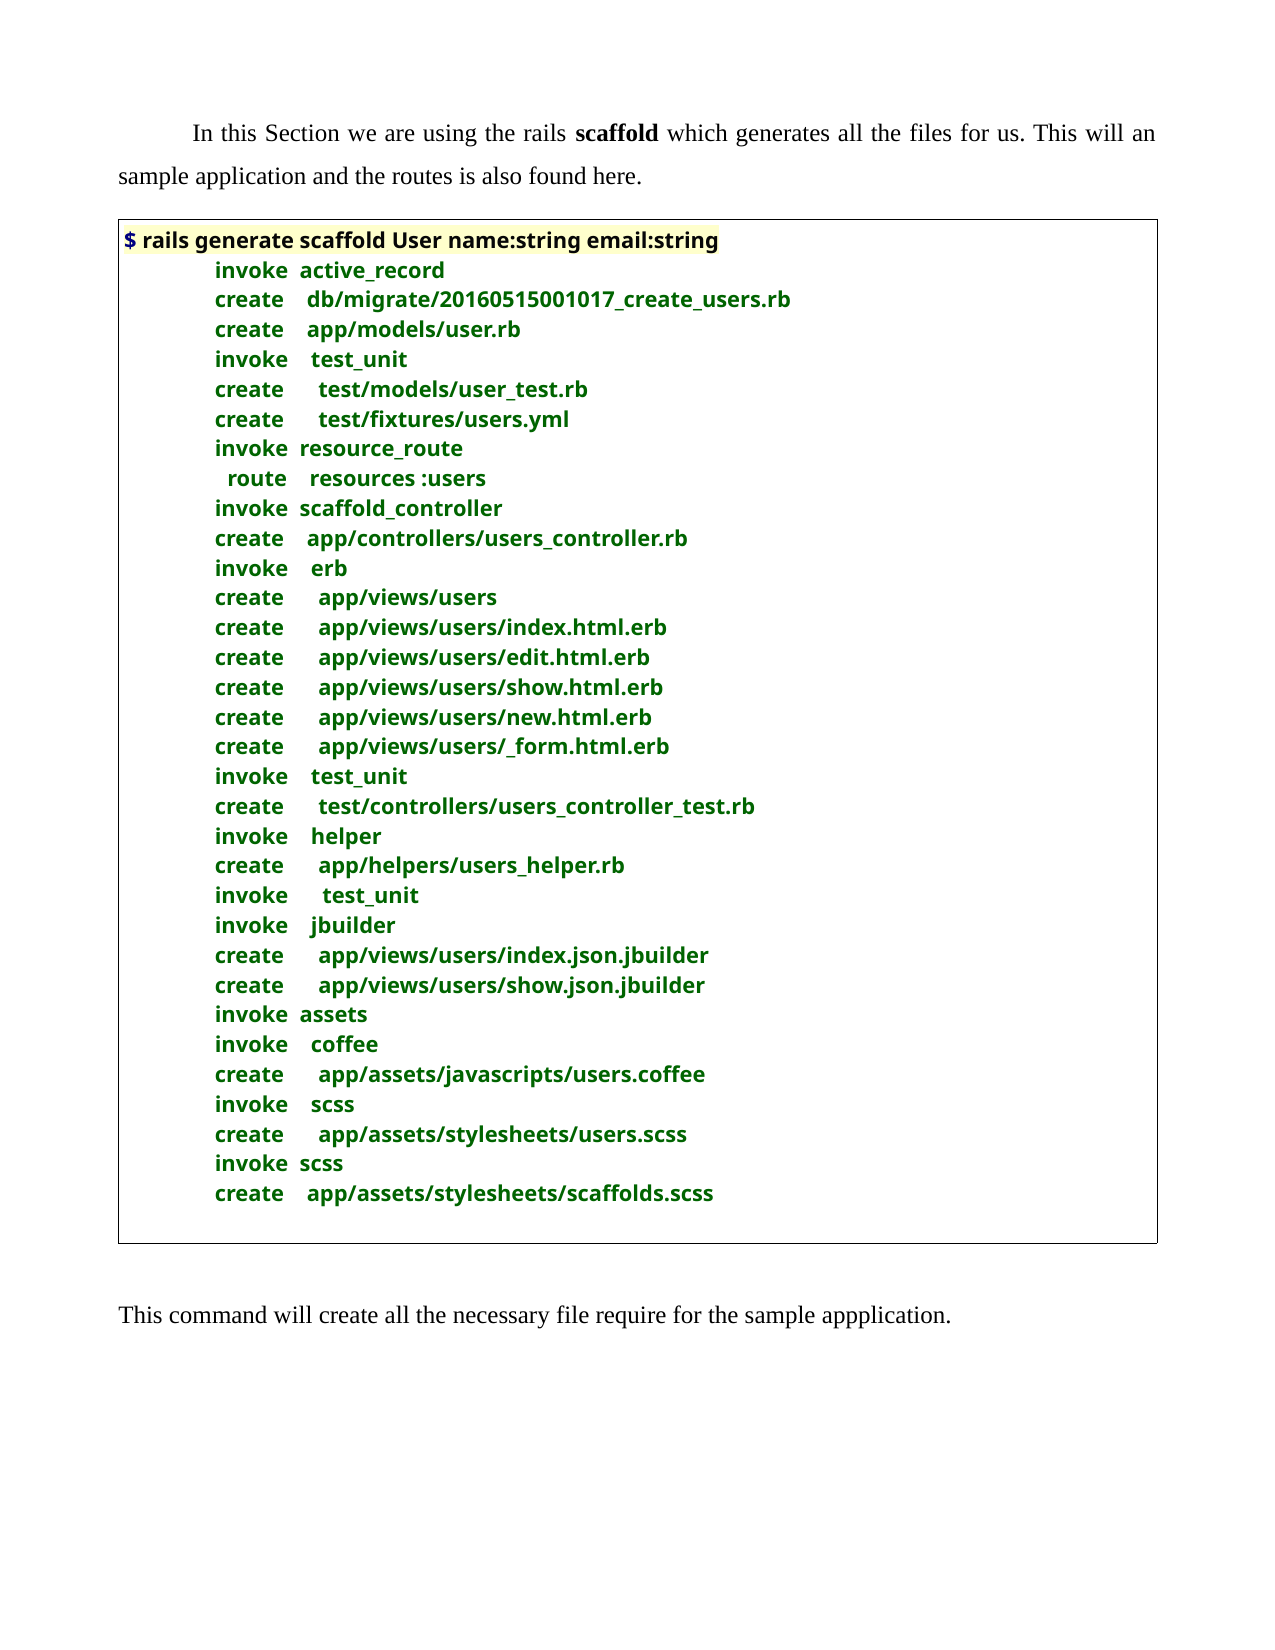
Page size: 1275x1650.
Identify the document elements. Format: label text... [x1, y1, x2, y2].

text This command will create all the necessary file require for the sample appplication. [118, 1300, 1157, 1329]
table_header $ rails generate scaffold User name:string email:string invoke active_record create db/migrate/20160515001017_create_users.rb create app/models/user.rb invoke test_unit create test/models/user_test.rb create test/fixtures/users.yml invoke resource_route route resources :users invoke scaffold_controller create app/controllers/users_controller.rb invoke erb create app/views/users create app/views/users/index.html.erb create app/views/users/edit.html.erb create app/views/users/show.html.erb create app/views/users/new.html.erb create app/views/users/_form.html.erb invoke test_unit create test/controllers/users_controller_test.rb invoke helper create app/helpers/users_helper.rb invoke test_unit invoke jbuilder create app/views/users/index.json.jbuilder create app/views/users/show.json.jbuilder invoke assets invoke coffee create app/assets/javascripts/users.coffee invoke scss create app/assets/stylesheets/users.scss invoke scss create app/assets/stylesheets/scaffolds.scss [119, 220, 1157, 1242]
text In this Section we are using the rails scaffold which generates all the files for us. This will an sample application and the routes is also found here. [118, 118, 1157, 190]
